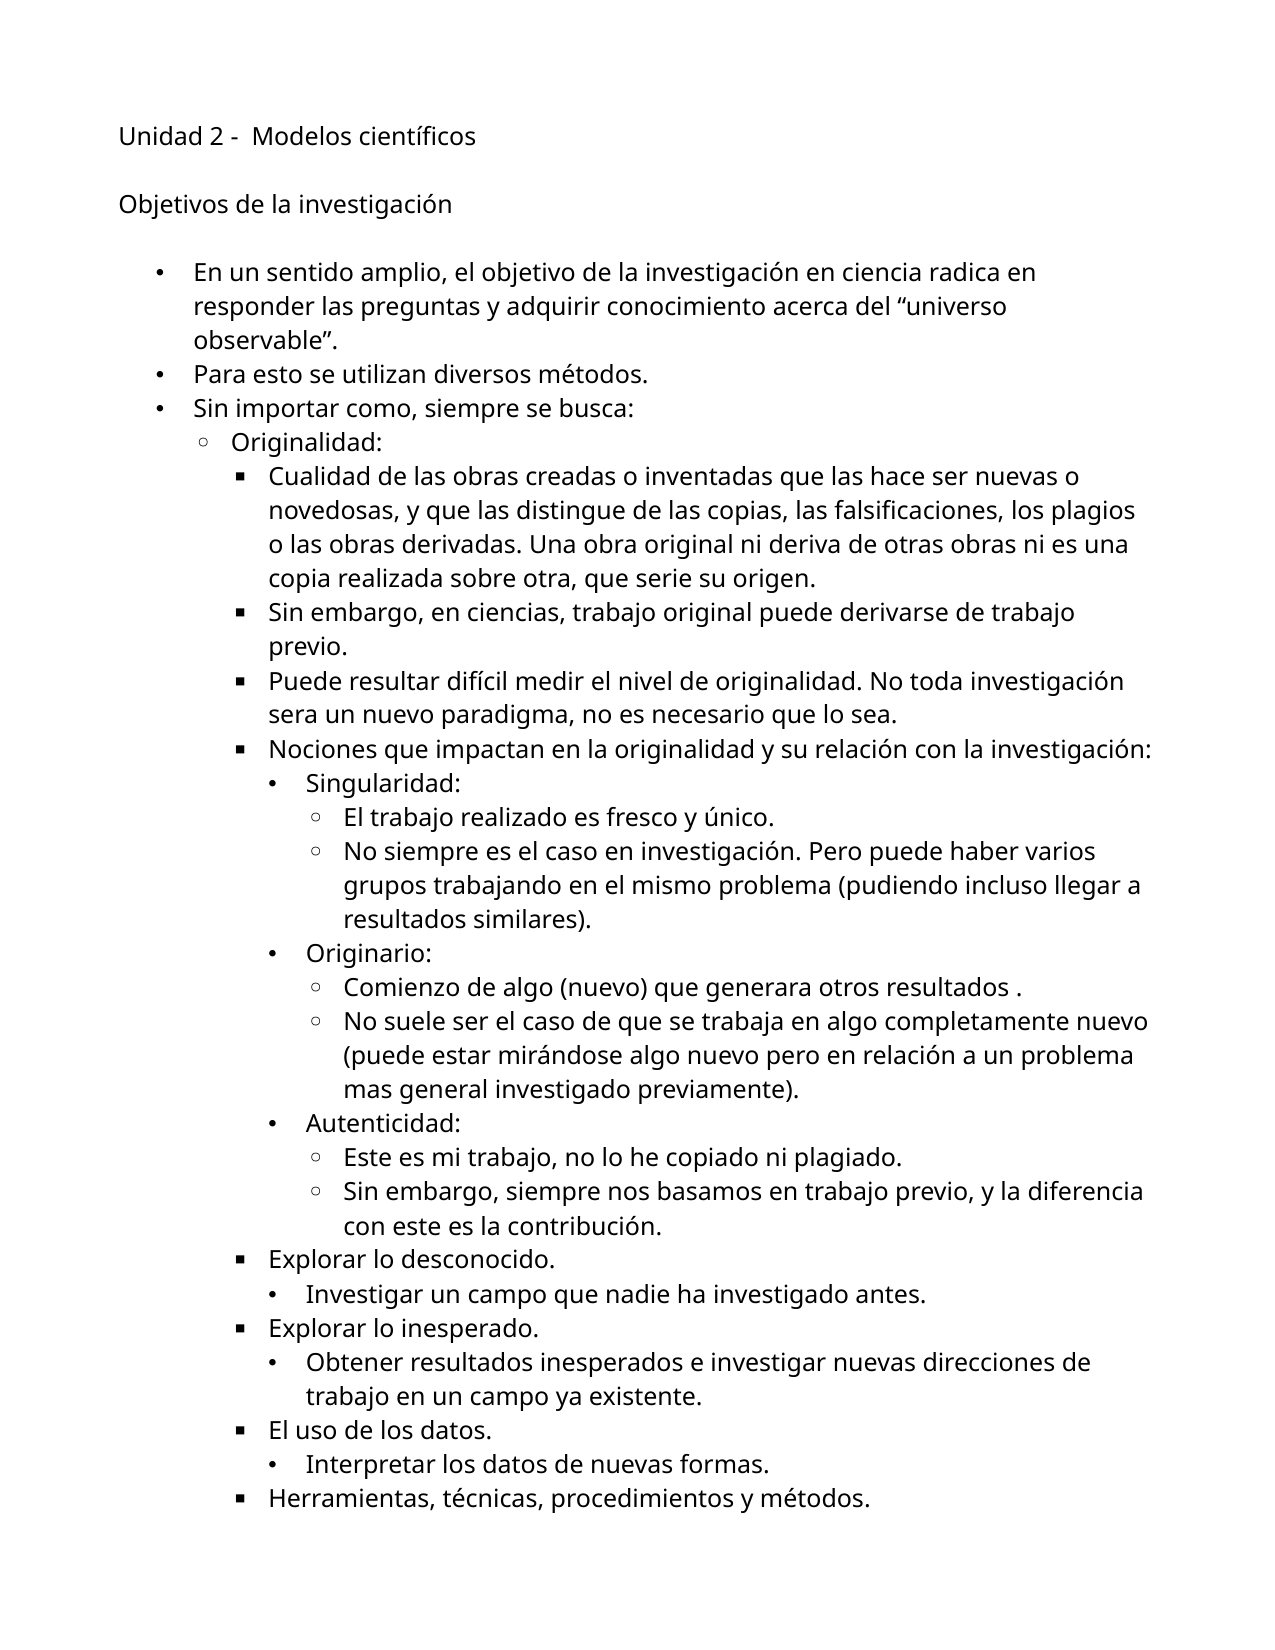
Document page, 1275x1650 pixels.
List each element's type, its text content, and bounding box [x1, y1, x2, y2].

list Sin embargo, siempre nos basamos en trabajo previo, y la diferencia con este es la contribución. [306, 1174, 1157, 1242]
list Interpretar los datos de nuevas formas. [268, 1447, 1157, 1481]
text Objetivos de la investigación [118, 186, 1157, 220]
list Originalidad: [193, 425, 1157, 459]
list Autenticidad: [268, 1106, 1157, 1140]
list No suele ser el caso de que se trabaja en algo completamente nuevo (puede estar mirándose algo nuevo pero en relación a un problema mas general investigado previamente). [306, 1004, 1157, 1106]
list Singularidad: [268, 765, 1157, 799]
list Para esto se utilizan diversos métodos. [156, 357, 1157, 391]
list Investigar un campo que nadie ha investigado antes. [268, 1276, 1157, 1310]
text Unidad 2 - Modelos científicos [118, 118, 1157, 152]
list Explorar lo inesperado. [231, 1310, 1157, 1344]
list Herramientas, técnicas, procedimientos y métodos. [231, 1481, 1157, 1515]
list En un sentido amplio, el objetivo de la investigación en ciencia radica en responder las preguntas y adquirir conocimiento acerca del “universo observable”. [156, 254, 1157, 357]
list No siempre es el caso en investigación. Pero puede haber varios grupos trabajando en el mismo problema (pudiendo incluso llegar a resultados similares). [306, 833, 1157, 936]
list Nociones que impactan en la originalidad y su relación con la investigación: [231, 731, 1157, 765]
list Sin embargo, en ciencias, trabajo original puede derivarse de trabajo previo. [231, 595, 1157, 663]
list El uso de los datos. [231, 1412, 1157, 1447]
list Obtener resultados inesperados e investigar nuevas direcciones de trabajo en un campo ya existente. [268, 1344, 1157, 1412]
list Este es mi trabajo, no lo he copiado ni plagiado. [306, 1140, 1157, 1174]
list Sin importar como, siempre se busca: [156, 391, 1157, 425]
list Cualidad de las obras creadas o inventadas que las hace ser nuevas o novedosas, y que las distingue de las copias, las falsificaciones, los plagios o las obras derivadas. Una obra original ni deriva de otras obras ni es una copia realizada sobre otra, que serie su origen. [231, 459, 1157, 595]
list Explorar lo desconocido. [231, 1242, 1157, 1276]
list Comienzo de algo (nuevo) que generara otros resultados . [306, 970, 1157, 1004]
list El trabajo realizado es fresco y único. [306, 799, 1157, 833]
list Puede resultar difícil medir el nivel de originalidad. No toda investigación sera un nuevo paradigma, no es necesario que lo sea. [231, 663, 1157, 731]
list Originario: [268, 936, 1157, 970]
